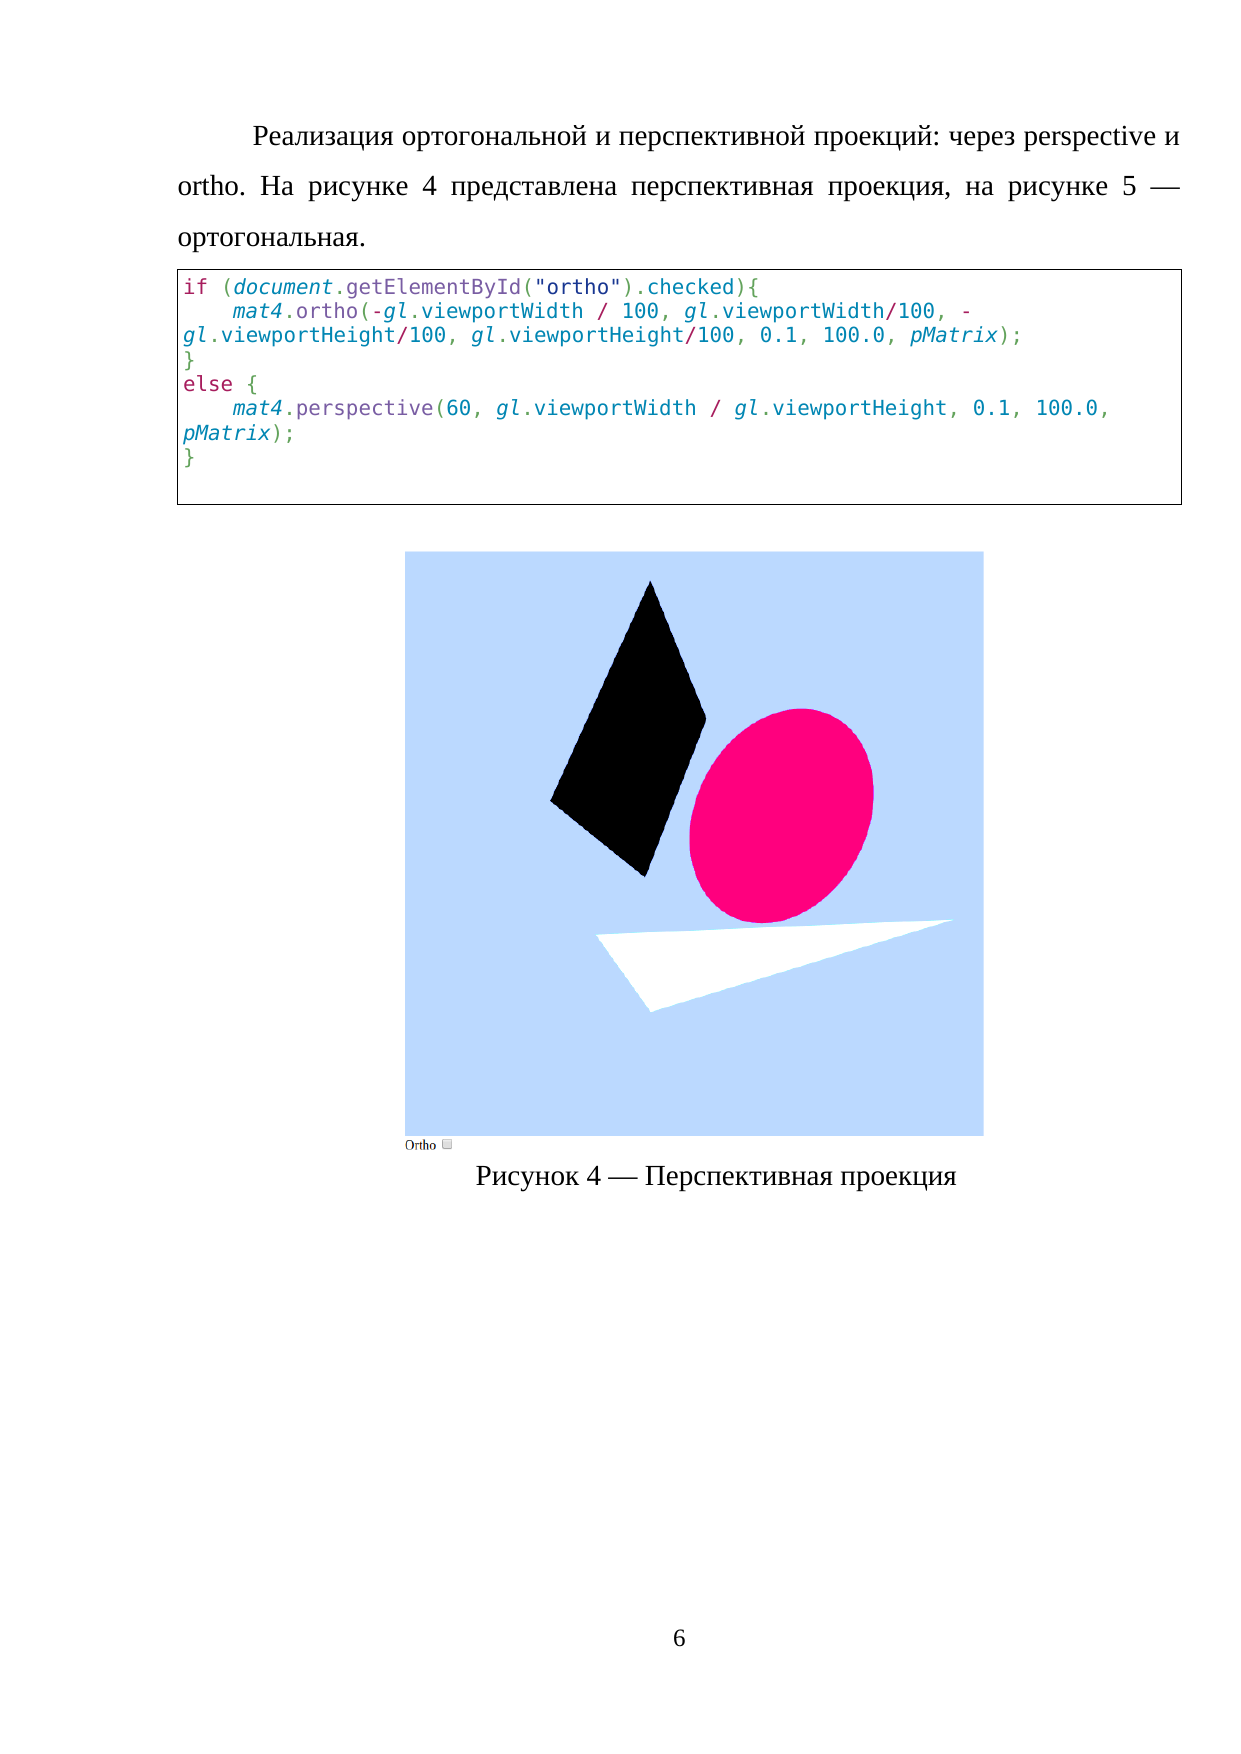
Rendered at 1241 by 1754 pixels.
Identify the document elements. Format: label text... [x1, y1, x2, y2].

picture [401, 546, 984, 1155]
text Рисунок 4 — Перспективная проекция [177, 1158, 1181, 1192]
table_header if (document.getElementById("ortho").checked){ mat4.ortho(-gl.viewportWidth / 100, gl.viewportWidth/100, -gl.viewportHeight/100, gl.viewportHeight/100, 0.1, 100.0, pMatrix); } else { mat4.perspective(60, gl.viewportWidth / gl.viewportHeight, 0.1, 100.0, pMatrix); } [178, 270, 1181, 504]
text Реализация ортогональной и перспективной проекций: через perspective и ortho. На рисунке 4 представлена перспективная проекция, на рисунке 5 — ортогональная. [177, 118, 1181, 252]
